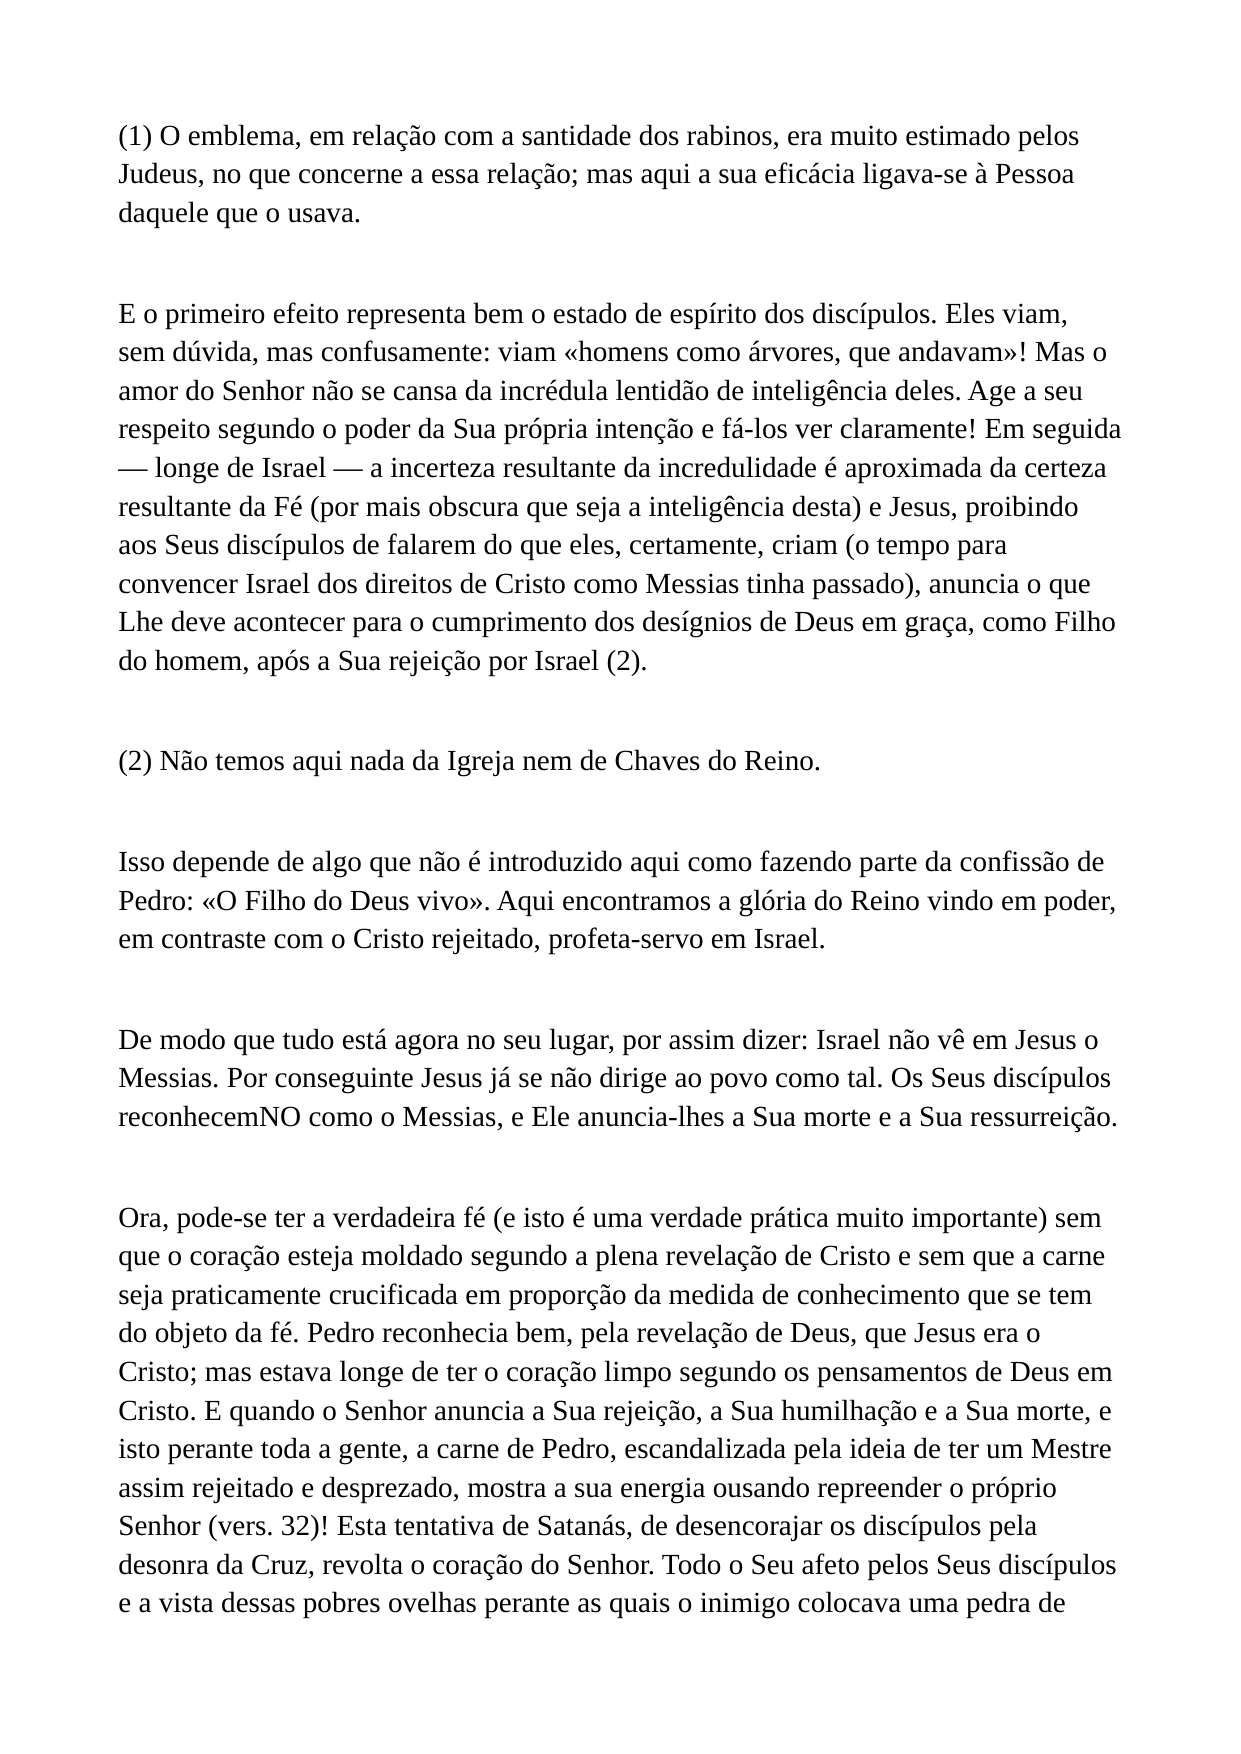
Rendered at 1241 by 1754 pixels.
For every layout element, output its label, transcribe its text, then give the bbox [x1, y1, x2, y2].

text Ora, pode-se ter a verdadeira fé (e isto é uma verdade prática muito importante) sem que o coração esteja moldado segundo a plena revelação de Cristo e sem que a carne seja praticamente crucificada em proporção da medida de conhecimento que se tem do objeto da fé. Pedro reconhecia bem, pela revelação de Deus, que Jesus era o Cristo; mas estava longe de ter o coração limpo segundo os pensamentos de Deus em Cristo. E quando o Senhor anuncia a Sua rejeição, a Sua humilhação e a Sua morte, e isto perante toda a gente, a carne de Pedro, escandalizada pela ideia de ter um Mestre assim rejeitado e desprezado, mostra a sua energia ousando repreender o próprio Senhor (vers. 32)! Esta tentativa de Satanás, de desencorajar os discípulos pela desonra da Cruz, revolta o coração do Senhor. Todo o Seu afeto pelos Seus discípulos e a vista dessas pobres ovelhas perante as quais o inimigo colocava uma pedra de [118, 1200, 1122, 1619]
text De modo que tudo está agora no seu lugar, por assim dizer: Israel não vê em Jesus o Messias. Por conseguinte Jesus já se não dirige ao povo como tal. Os Seus discípulos reconhecemNO como o Messias, e Ele anuncia-lhes a Sua morte e a Sua ressurreição. [118, 1022, 1122, 1133]
text (2) Não temos aqui nada da Igreja nem de Chaves do Reino. [118, 743, 1122, 777]
text Isso depende de algo que não é introduzido aqui como fazendo parte da confissão de Pedro: «O Filho do Deus vivo». Aqui encontramos a glória do Reino vindo em poder, em contraste com o Cristo rejeitado, profeta-servo em Israel. [118, 844, 1122, 955]
text (1) O emblema, em relação com a santidade dos rabinos, era muito estimado pelos Judeus, no que concerne a essa relação; mas aqui a sua eficácia ligava-se à Pessoa daquele que o usava. [118, 118, 1122, 229]
text E o primeiro efeito representa bem o estado de espírito dos discípulos. Eles viam, sem dúvida, mas confusamente: viam «homens como árvores, que andavam»! Mas o amor do Senhor não se cansa da incrédula lentidão de inteligência deles. Age a seu respeito segundo o poder da Sua própria intenção e fá-los ver claramente! Em seguida — longe de Israel — a incerteza resultante da incredulidade é aproximada da certeza resultante da Fé (por mais obscura que seja a inteligência desta) e Jesus, proibindo aos Seus discípulos de falarem do que eles, certamente, criam (o tempo para convencer Israel dos direitos de Cristo como Messias tinha passado), anuncia o que Lhe deve acontecer para o cumprimento dos desígnios de Deus em graça, como Filho do homem, após a Sua rejeição por Israel (2). [118, 296, 1122, 676]
